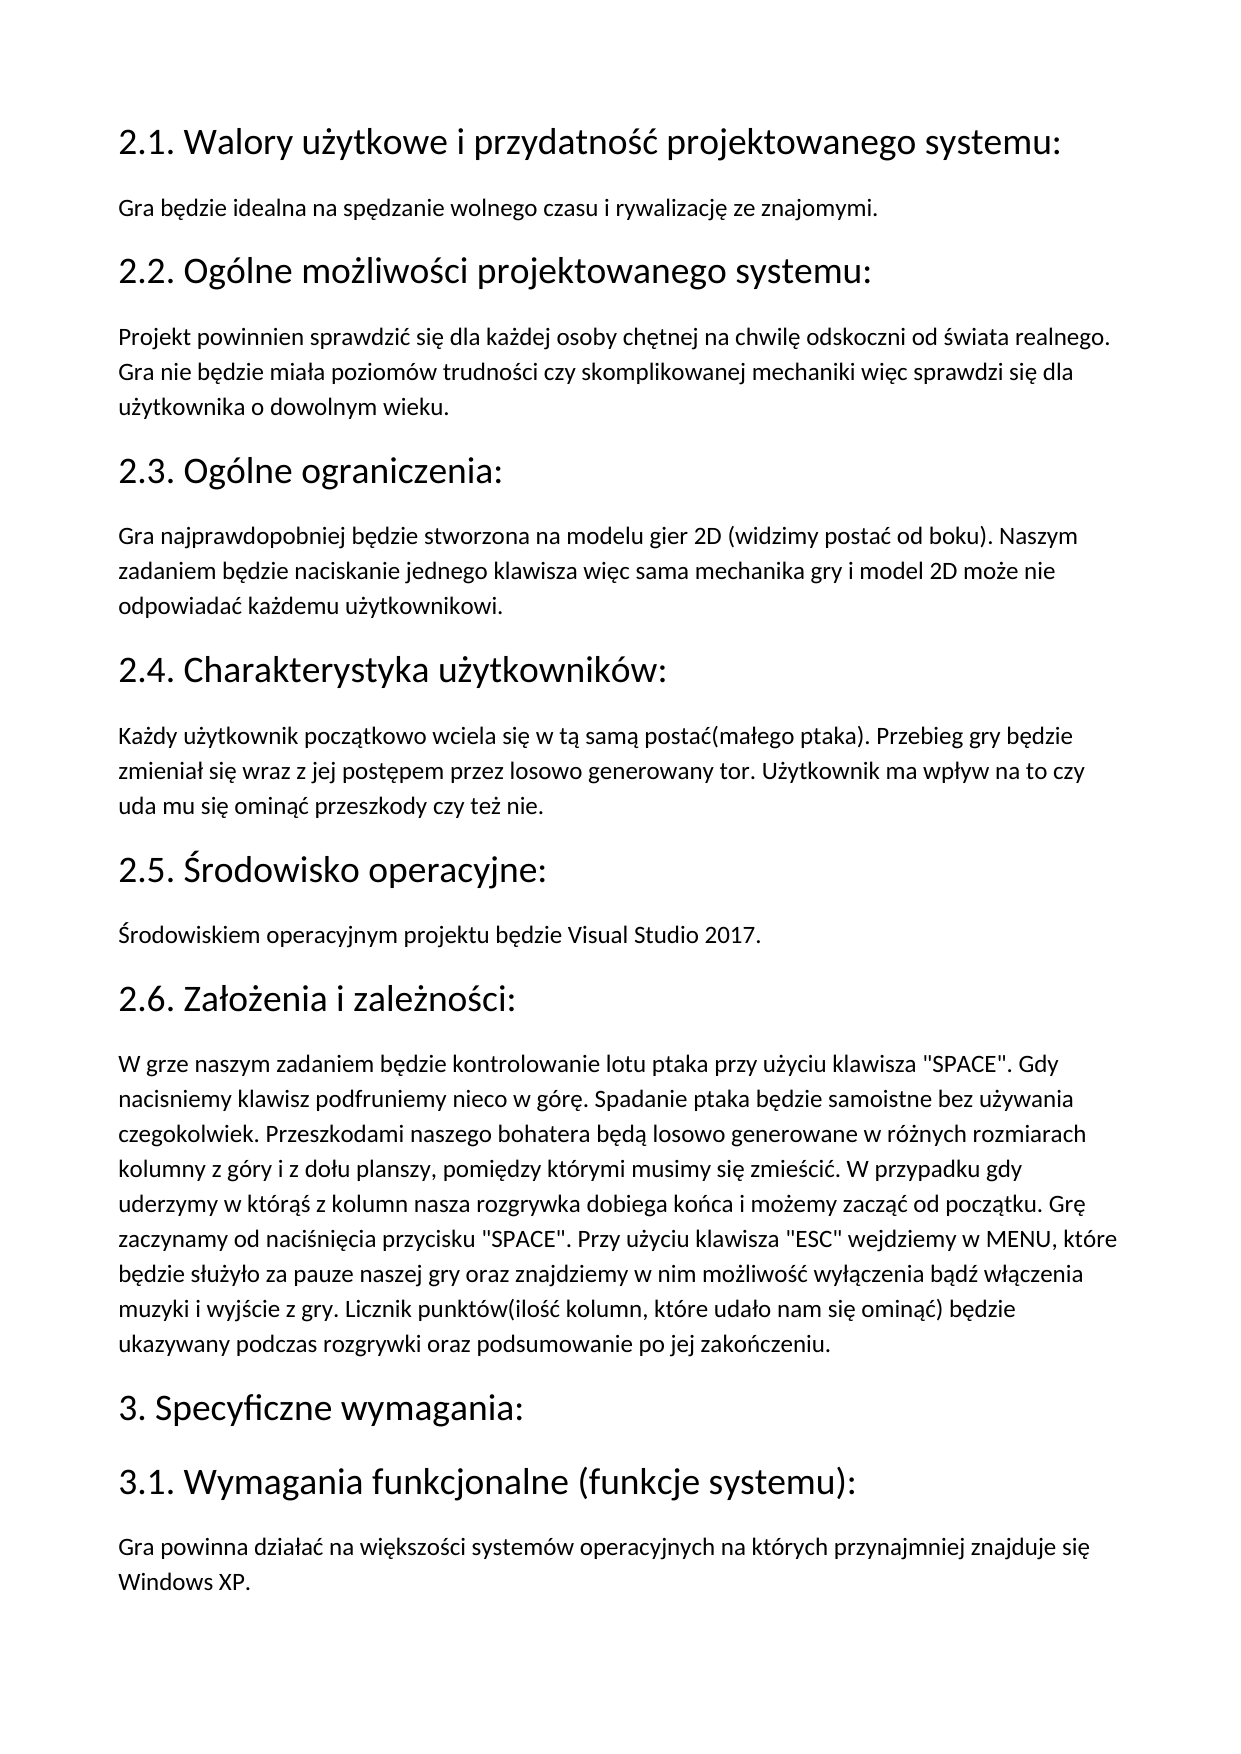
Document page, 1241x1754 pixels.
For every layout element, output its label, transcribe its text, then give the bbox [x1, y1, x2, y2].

text 2.3. Ogólne ograniczenia: [118, 447, 1122, 493]
text Projekt powinnien sprawdzić się dla każdej osoby chętnej na chwilę odskoczni od świata realnego. Gra nie będzie miała poziomów trudności czy skomplikowanej mechaniki więc sprawdzi się dla użytkownika o dowolnym wieku. [118, 321, 1122, 422]
text Środowiskiem operacyjnym projektu będzie Visual Studio 2017. [118, 919, 1122, 950]
text Gra powinna działać na większości systemów operacyjnych na których przynajmniej znajduje się Windows XP. [118, 1531, 1122, 1597]
text 3.1. Wymagania funkcjonalne (funkcje systemu): [118, 1458, 1122, 1504]
text 2.2. Ogólne możliwości projektowanego systemu: [118, 247, 1122, 293]
text 2.1. Walory użytkowe i przydatność projektowanego systemu: [118, 118, 1122, 164]
text 2.4. Charakterystyka użytkowników: [118, 646, 1122, 692]
text Gra najprawdopobniej będzie stworzona na modelu gier 2D (widzimy postać od boku). Naszym zadaniem będzie naciskanie jednego klawisza więc sama mechanika gry i model 2D może nie odpowiadać każdemu użytkownikowi. [118, 520, 1122, 621]
text W grze naszym zadaniem będzie kontrolowanie lotu ptaka przy użyciu klawisza "SPACE". Gdy nacisniemy klawisz podfruniemy nieco w górę. Spadanie ptaka będzie samoistne bez używania czegokolwiek. Przeszkodami naszego bohatera będą losowo generowane w różnych rozmiarach kolumny z góry i z dołu planszy, pomiędzy którymi musimy się zmieścić. W przypadku gdy uderzymy w którąś z kolumn nasza rozgrywka dobiega końca i możemy zacząć od początku. Grę zaczynamy od naciśnięcia przycisku "SPACE". Przy użyciu klawisza "ESC" wejdziemy w MENU, które będzie służyło za pauze naszej gry oraz znajdziemy w nim możliwość wyłączenia bądź włączenia muzyki i wyjście z gry. Licznik punktów(ilość kolumn, które udało nam się ominąć) będzie ukazywany podczas rozgrywki oraz podsumowanie po jej zakończeniu. [118, 1048, 1122, 1359]
text 2.6. Założenia i zależności: [118, 975, 1122, 1021]
text Gra będzie idealna na spędzanie wolnego czasu i rywalizację ze znajomymi. [118, 192, 1122, 222]
text 2.5. Środowisko operacyjne: [118, 846, 1122, 891]
text 3. Specyficzne wymagania: [118, 1384, 1122, 1430]
text Każdy użytkownik początkowo wciela się w tą samą postać(małego ptaka). Przebieg gry będzie zmieniał się wraz z jej postępem przez losowo generowany tor. Użytkownik ma wpływ na to czy uda mu się ominąć przeszkody czy też nie. [118, 720, 1122, 820]
